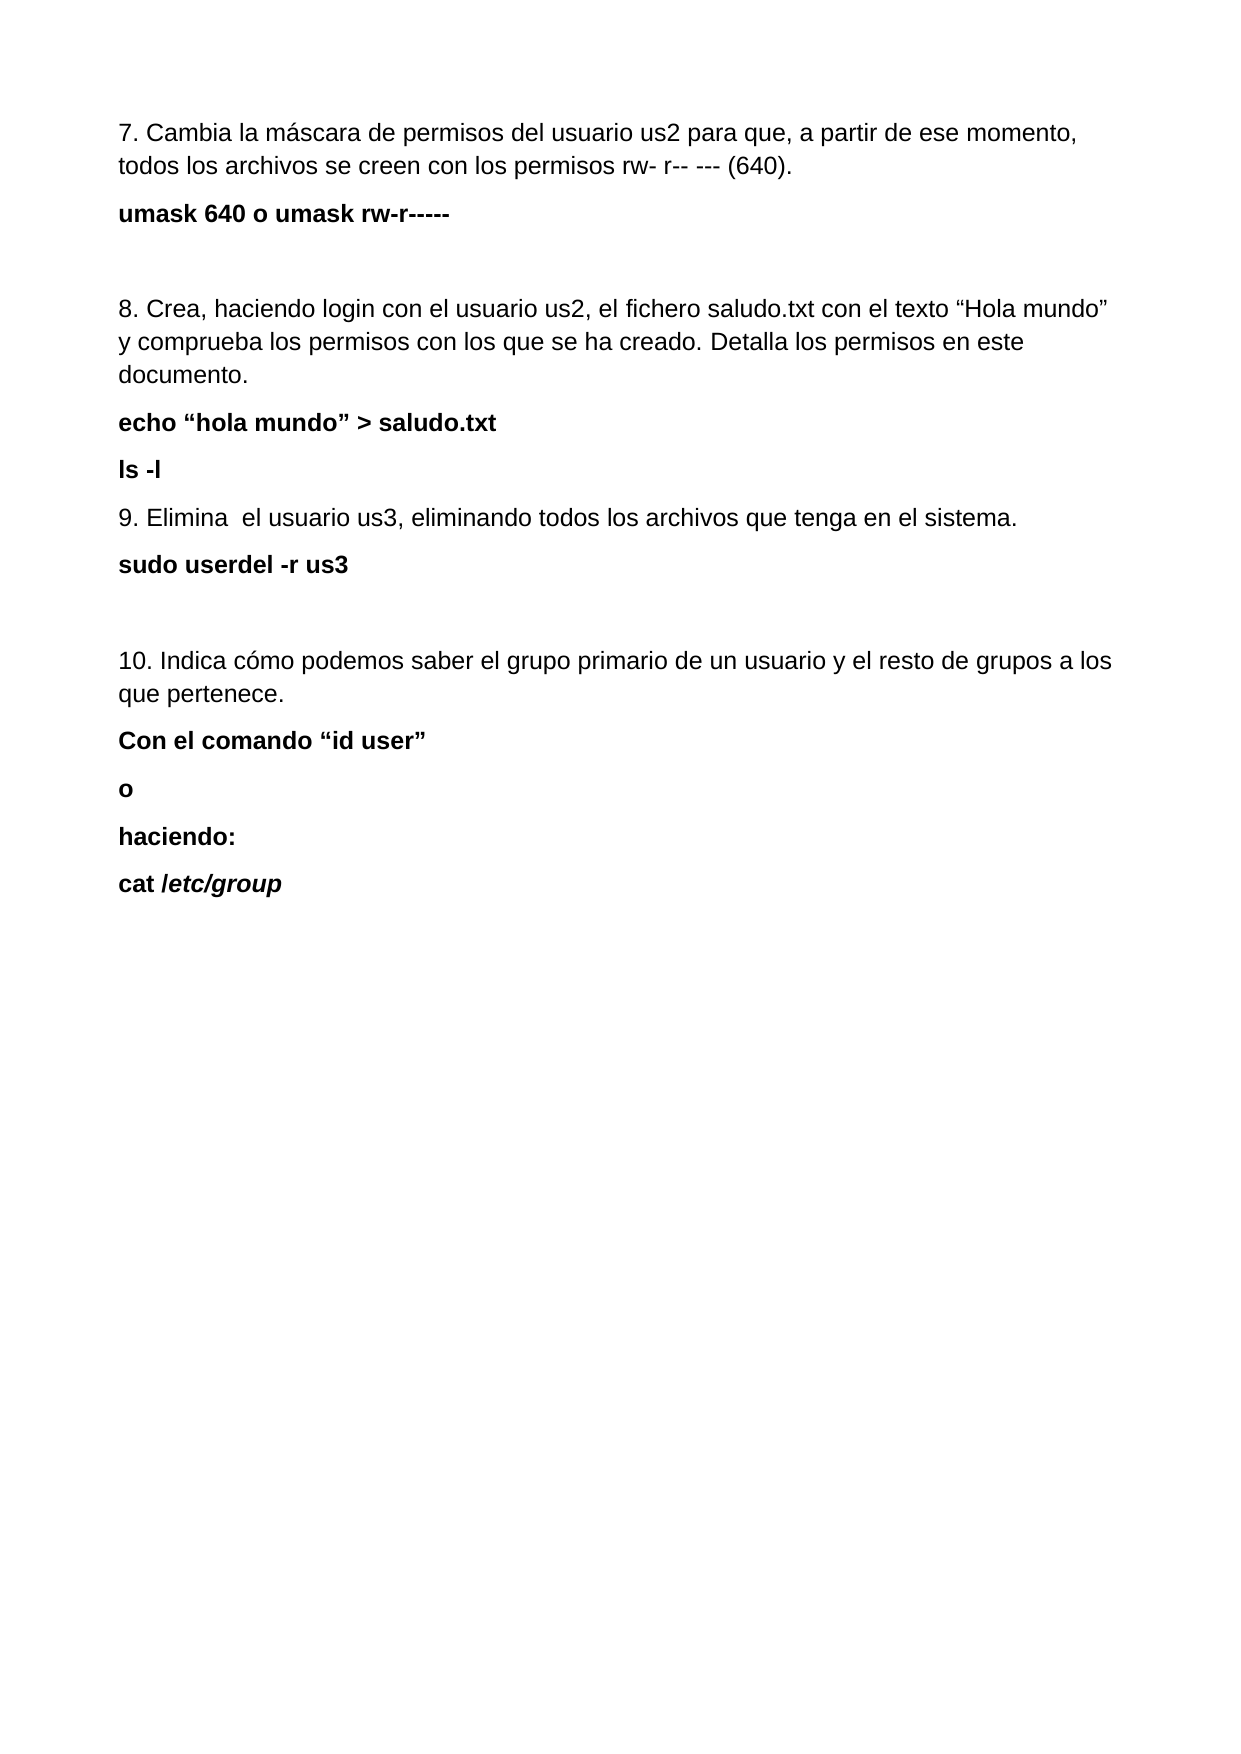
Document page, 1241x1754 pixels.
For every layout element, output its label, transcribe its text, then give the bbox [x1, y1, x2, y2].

text 7. Cambia la máscara de permisos del usuario us2 para que, a partir de ese momento, todos los archivos se creen con los permisos rw- r-- --- (640). [118, 118, 1122, 180]
text umask 640 o umask rw-r----- [118, 199, 1122, 227]
text 10. Indica cómo podemos saber el grupo primario de un usuario y el resto de grupos a los que pertenece. [118, 646, 1122, 707]
text echo “hola mundo” > saludo.txt [118, 408, 1122, 436]
text cat /etc/group [118, 869, 1122, 898]
text o [118, 774, 1122, 803]
text sudo userdel -r us3 [118, 550, 1122, 579]
text 9. Elimina el usuario us3, eliminando todos los archivos que tenga en el sistema. [118, 503, 1122, 532]
text ls -l [118, 455, 1122, 484]
text haciendo: [118, 821, 1122, 850]
text Con el comando “id user” [118, 726, 1122, 755]
text 8. Crea, haciendo login con el usuario us2, el fichero saludo.txt con el texto “Hola mundo” y comprueba los permisos con los que se ha creado. Detalla los permisos en este documento. [118, 294, 1122, 389]
